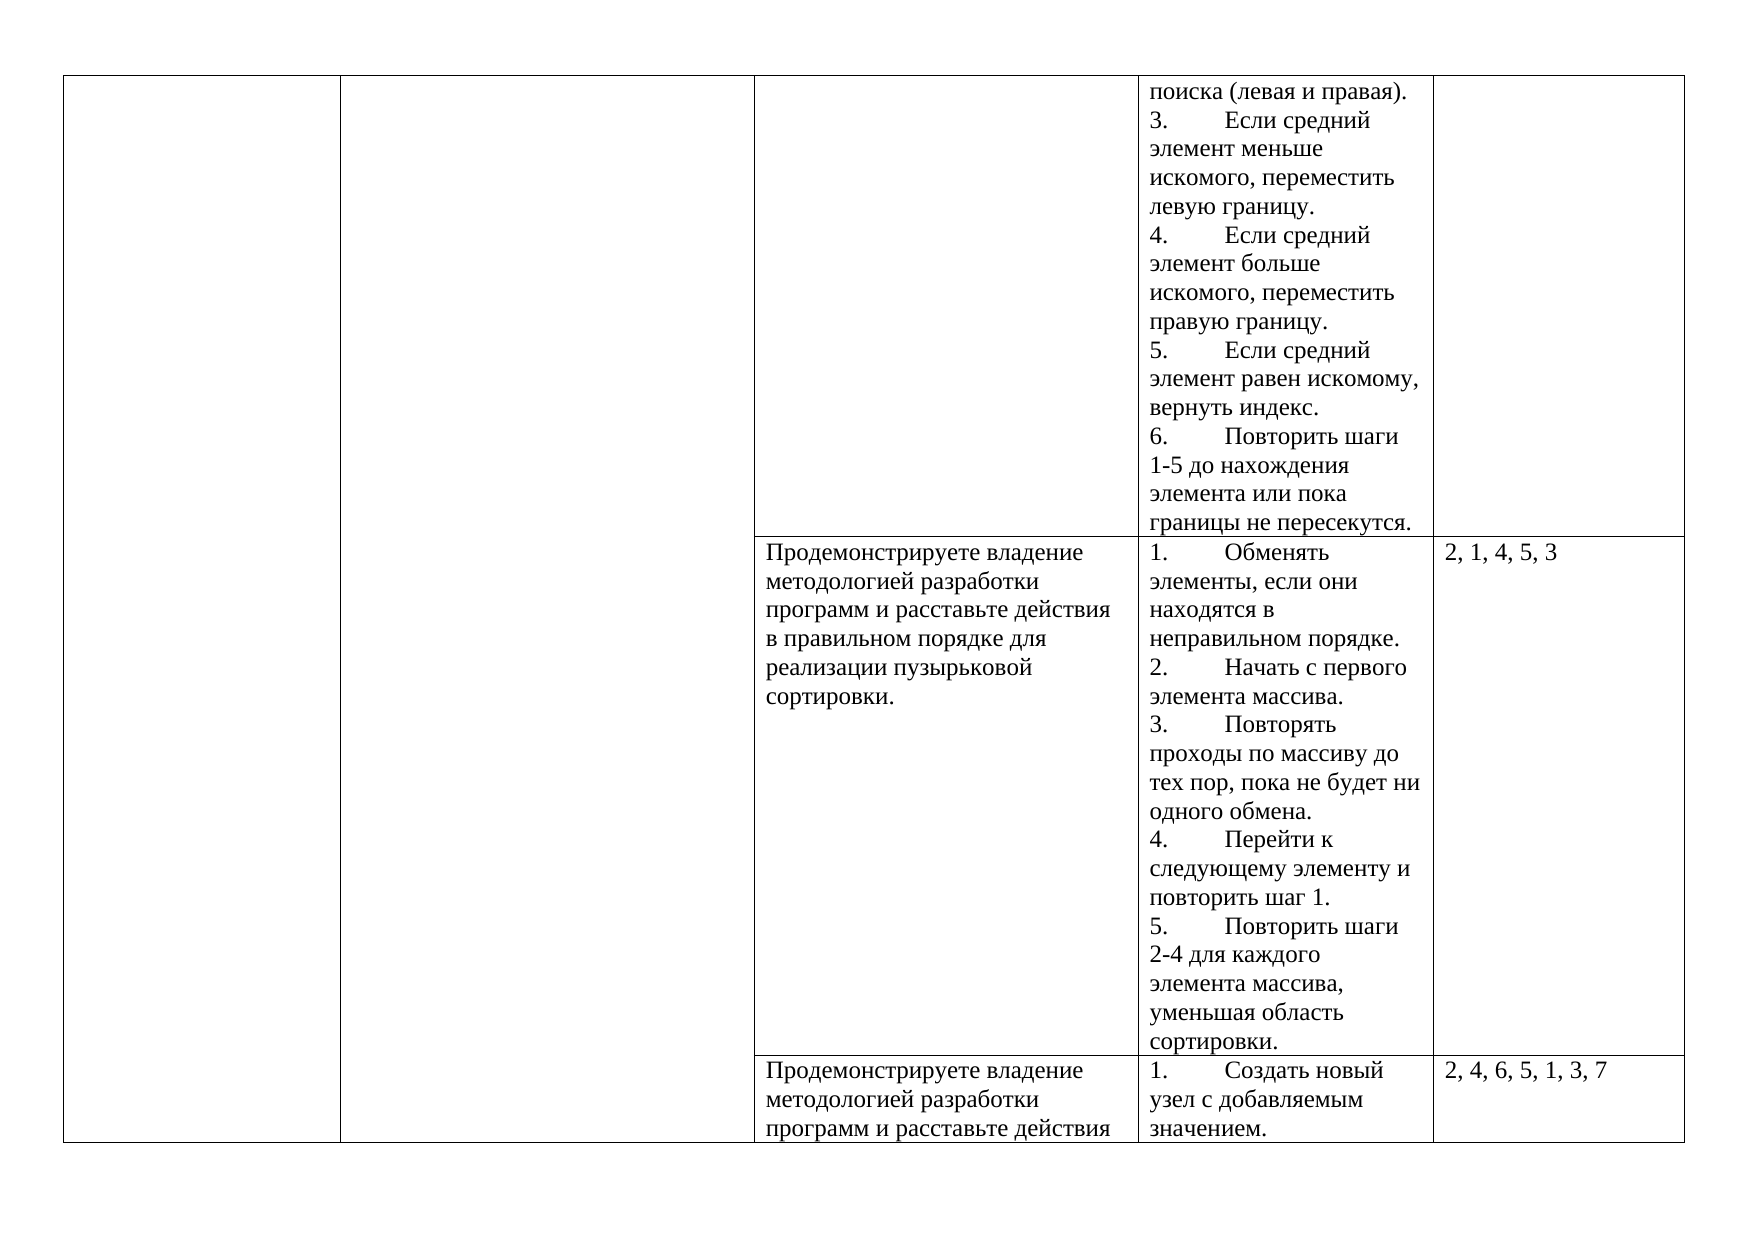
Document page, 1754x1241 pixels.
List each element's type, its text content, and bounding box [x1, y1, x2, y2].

table_cell [755, 76, 1138, 536]
table_cell [1434, 76, 1684, 536]
table_cell Создать новый узел с добавляемым значением. Начать с корневого узла. Если дерево пустое, новый узел становится корнем. Сравнить значение нового узла с текущим узлом. Если значение нового узла меньше текущего, перейти к левому потомку, если больше — к правому. Повторить шаг 4, пока не найдётся место для добавления нового узла. Добавить новый узел как левый или правый потомок, в зависимости от сравнения. [1139, 1056, 1433, 1142]
table_cell Продемонстрируете владение методологией разработки программ и расставьте действия [755, 1056, 1138, 1142]
table_cell Обменять элементы, если они находятся в неправильном порядке. Начать с первого элемента массива. Повторять проходы по массиву до тех пор, пока не будет ни одного обмена. Перейти к следующему элементу и повторить шаг 1. Повторить шаги 2-4 для каждого элемента массива, уменьшая область сортировки. [1139, 537, 1433, 1054]
table_cell Продемонстрируете владение методологией разработки программ и расставьте действия в правильном порядке для реализации пузырьковой сортировки. [755, 537, 1138, 1054]
table_cell 2, 1, 4, 5, 3 [1434, 537, 1684, 1054]
table_cell 2, 4, 6, 5, 1, 3, 7 [1434, 1056, 1684, 1142]
table_cell поиска (левая и правая). Если средний элемент меньше искомого, переместить левую границу. Если средний элемент больше искомого, переместить правую границу. Если средний элемент равен искомому, вернуть индекс. Повторить шаги 1-5 до нахождения элемента или пока границы не пересекутся. [1139, 76, 1433, 536]
